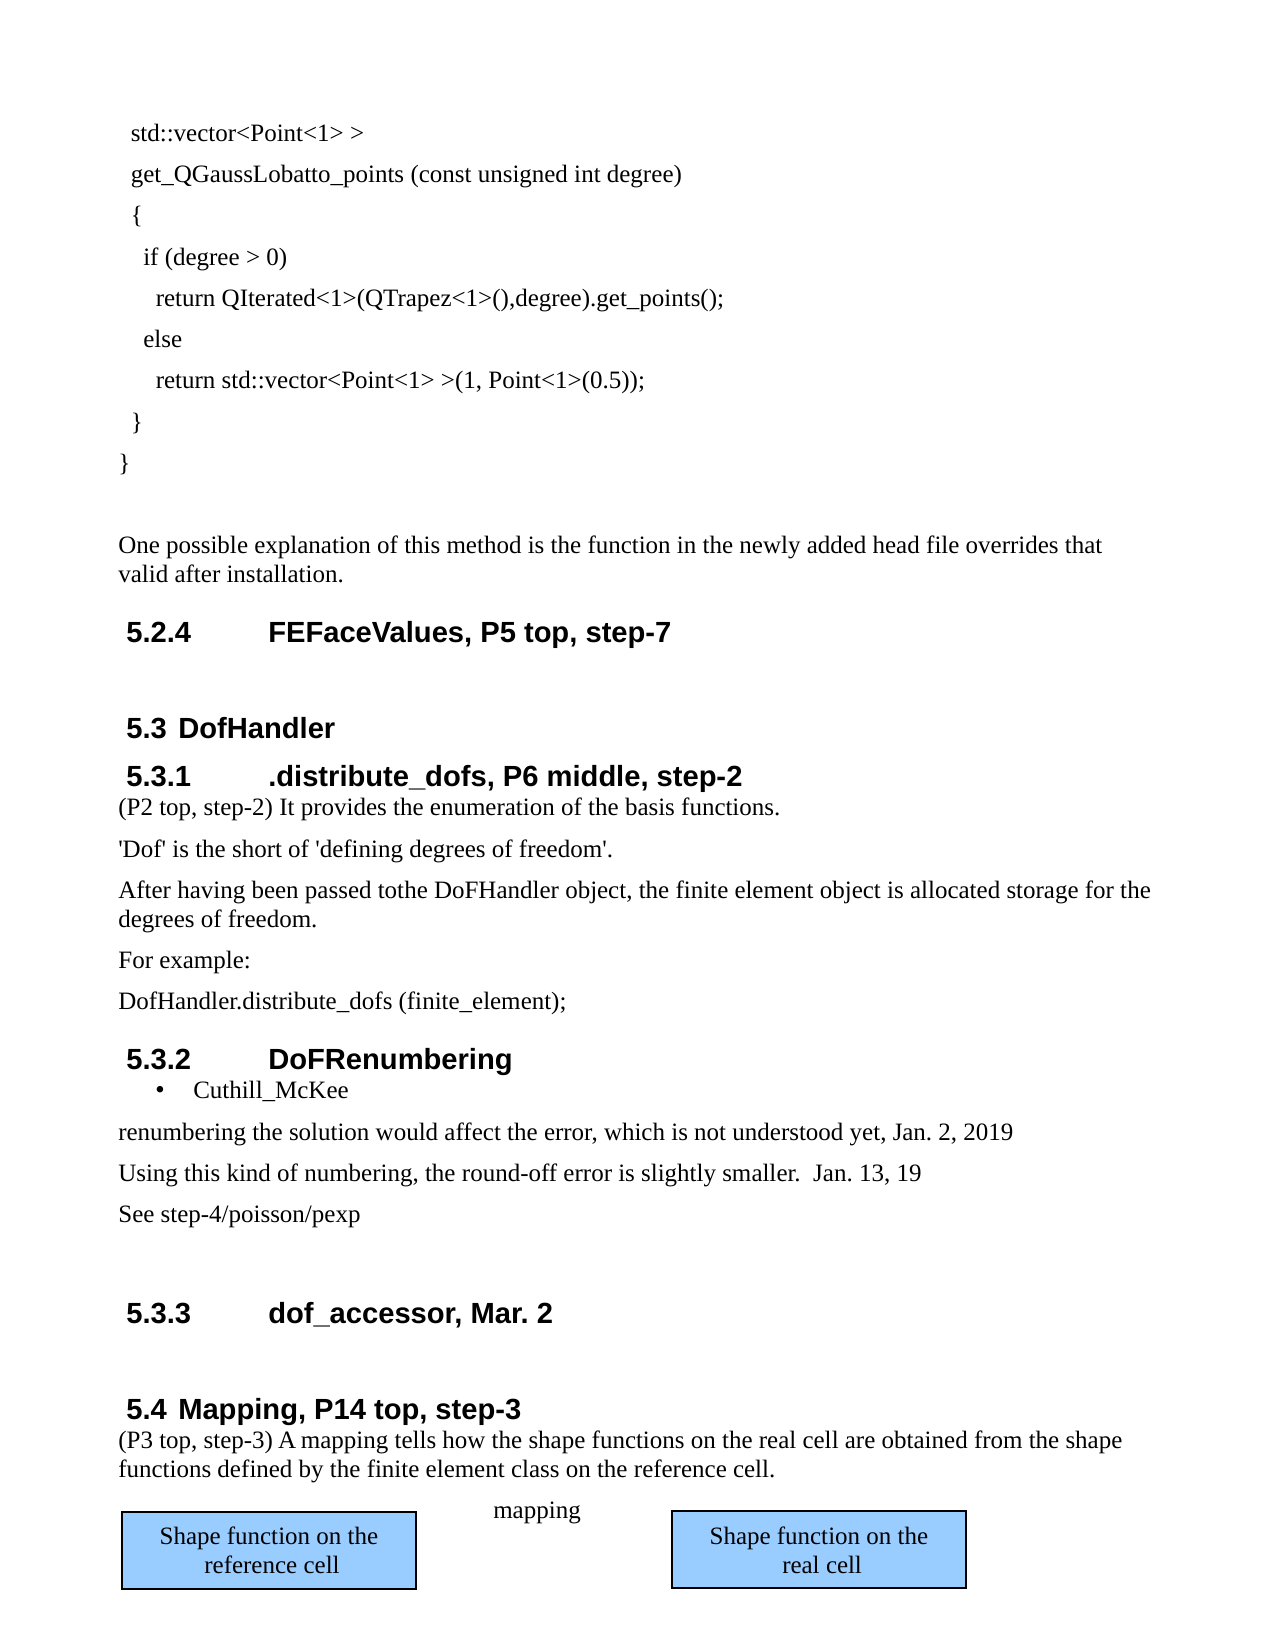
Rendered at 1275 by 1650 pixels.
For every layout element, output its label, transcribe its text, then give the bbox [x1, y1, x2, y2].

text std::vector<Point<1> > [118, 118, 1157, 147]
text renumbering the solution would affect the error, which is not understood yet, Jan. 2, 2019 [118, 1117, 1157, 1146]
text (P3 top, step-3) A mapping tells how the shape functions on the real cell are obtained from the shape functions defined by the finite element class on the reference cell. [118, 1426, 1157, 1483]
text if (degree > 0) [118, 242, 1157, 271]
subtitle Mapping, P14 top, step-3 [118, 1392, 1157, 1426]
subtitle dof_accessor, Mar. 2 [118, 1296, 1157, 1330]
subtitle DoFRenumbering [118, 1042, 1157, 1076]
text else [118, 324, 1157, 353]
list Cuthill_McKee [156, 1076, 1157, 1104]
text 'Dof' is the short of 'defining degrees of freedom'. [118, 834, 1157, 862]
subtitle FEFaceValues, P5 top, step-7 [118, 615, 1157, 649]
text One possible explanation of this method is the function in the newly added head file overrides that valid after installation. [118, 531, 1157, 588]
text } [118, 407, 1157, 436]
subtitle .distribute_dofs, P6 middle, step-2 [118, 759, 1157, 792]
text return QIterated<1>(QTrapez<1>(),degree).get_points(); [118, 283, 1157, 312]
text return std::vector<Point<1> >(1, Point<1>(0.5)); [118, 366, 1157, 394]
text See step-4/poisson/pexp [118, 1199, 1157, 1228]
text For example: [118, 945, 1157, 974]
text get_QGaussLobatto_points (const unsigned int degree) [118, 159, 1157, 188]
text { [118, 201, 1157, 229]
text Using this kind of numbering, the round-off error is slightly smaller. Jan. 13, 19 [118, 1158, 1157, 1187]
text mapping [118, 1496, 1157, 1524]
text After having been passed tothe DoFHandler object, the finite element object is allocated storage for the degrees of freedom. [118, 875, 1157, 932]
text DofHandler.distribute_dofs (finite_element); [118, 986, 1157, 1015]
text (P2 top, step-2) It provides the enumeration of the basis functions. [118, 792, 1157, 821]
text } [118, 448, 1157, 477]
subtitle DofHandler [118, 711, 1157, 744]
